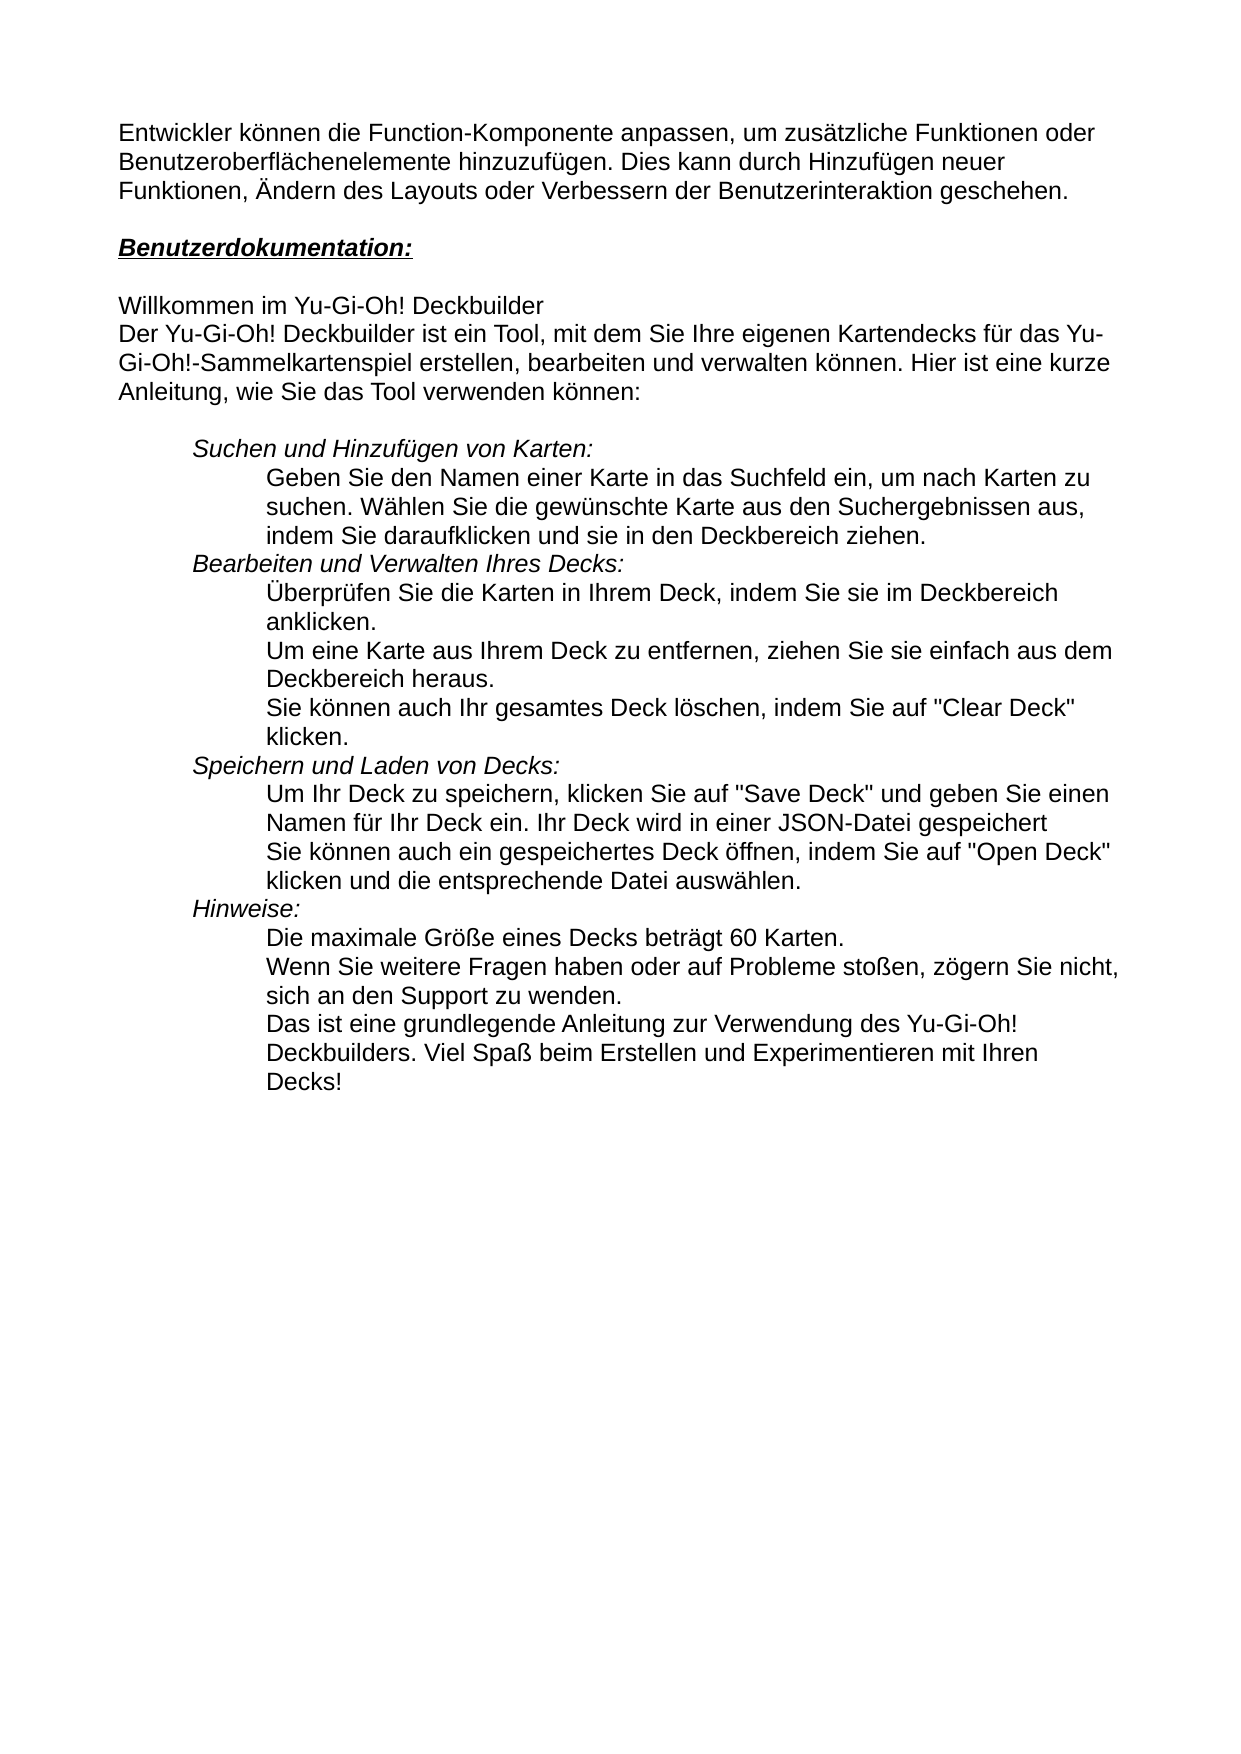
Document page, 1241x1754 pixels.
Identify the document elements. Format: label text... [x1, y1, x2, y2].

text Um Ihr Deck zu speichern, klicken Sie auf "Save Deck" und geben Sie einen Namen für Ihr Deck ein. Ihr Deck wird in einer JSON-Datei gespeichert [266, 779, 1122, 837]
text Geben Sie den Namen einer Karte in das Suchfeld ein, um nach Karten zu suchen. Wählen Sie die gewünschte Karte aus den Suchergebnissen aus, indem Sie daraufklicken und sie in den Deckbereich ziehen. [266, 463, 1122, 549]
text Um eine Karte aus Ihrem Deck zu entfernen, ziehen Sie sie einfach aus dem Deckbereich heraus. [266, 636, 1122, 693]
text Das ist eine grundlegende Anleitung zur Verwendung des Yu-Gi-Oh! Deckbuilders. Viel Spaß beim Erstellen und Experimentieren mit Ihren Decks! [266, 1009, 1122, 1096]
text Hinweise: [118, 894, 1122, 923]
text Willkommen im Yu-Gi-Oh! Deckbuilder [118, 291, 1122, 319]
text Der Yu-Gi-Oh! Deckbuilder ist ein Tool, mit dem Sie Ihre eigenen Kartendecks für das Yu-Gi-Oh!-Sammelkartenspiel erstellen, bearbeiten und verwalten können. Hier ist eine kurze Anleitung, wie Sie das Tool verwenden können: [118, 319, 1122, 406]
text Sie können auch ein gespeichertes Deck öffnen, indem Sie auf "Open Deck" klicken und die entsprechende Datei auswählen. [266, 837, 1122, 894]
text Entwickler können die Function-Komponente anpassen, um zusätzliche Funktionen oder Benutzeroberflächenelemente hinzuzufügen. Dies kann durch Hinzufügen neuer Funktionen, Ändern des Layouts oder Verbessern der Benutzerinteraktion geschehen. [118, 118, 1122, 204]
text Speichern und Laden von Decks: [118, 751, 1122, 779]
text Die maximale Größe eines Decks beträgt 60 Karten. [266, 923, 1122, 952]
text Suchen und Hinzufügen von Karten: [118, 434, 1122, 463]
text Sie können auch Ihr gesamtes Deck löschen, indem Sie auf "Clear Deck" klicken. [266, 693, 1122, 751]
text Benutzerdokumentation: [118, 233, 1122, 262]
text Überprüfen Sie die Karten in Ihrem Deck, indem Sie sie im Deckbereich anklicken. [266, 578, 1122, 636]
text Wenn Sie weitere Fragen haben oder auf Probleme stoßen, zögern Sie nicht, sich an den Support zu wenden. [266, 952, 1122, 1009]
text Bearbeiten und Verwalten Ihres Decks: [118, 549, 1122, 578]
